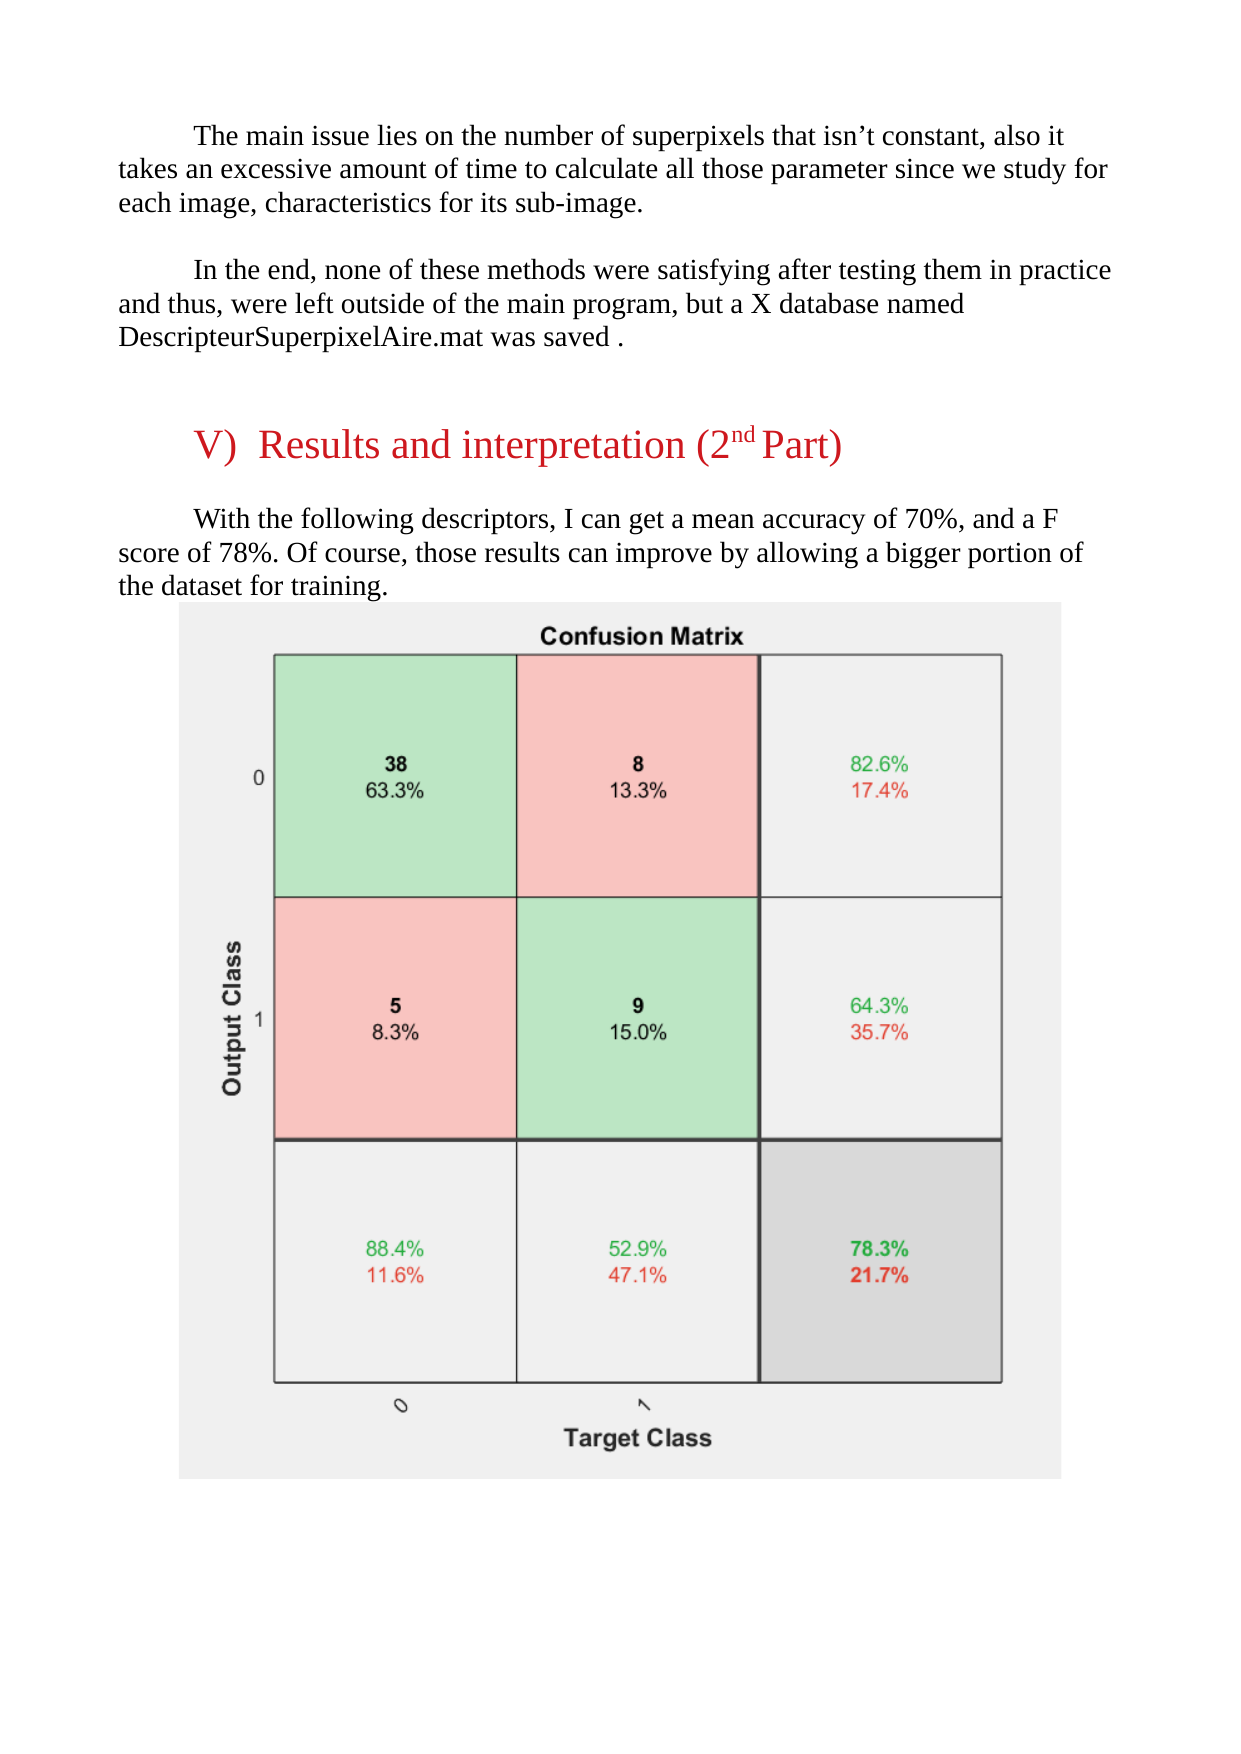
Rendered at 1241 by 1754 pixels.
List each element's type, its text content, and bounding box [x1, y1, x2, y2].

text In the end, none of these methods were satisfying after testing them in practice and thus, were left outside of the main program, but a X database named DescripteurSuperpixelAire.mat was saved . [118, 252, 1122, 353]
text With the following descriptors, I can get a mean accuracy of 70%, and a F score of 78%. Of course, those results can improve by allowing a bigger portion of the dataset for training. [118, 501, 1122, 602]
picture [178, 602, 1062, 1479]
text The main issue lies on the number of superpixels that isn’t constant, also it takes an excessive amount of time to calculate all those parameter since we study for each image, characteristics for its sub-image. [118, 118, 1122, 219]
text V) Results and interpretation (2nd Part) [118, 420, 1122, 468]
